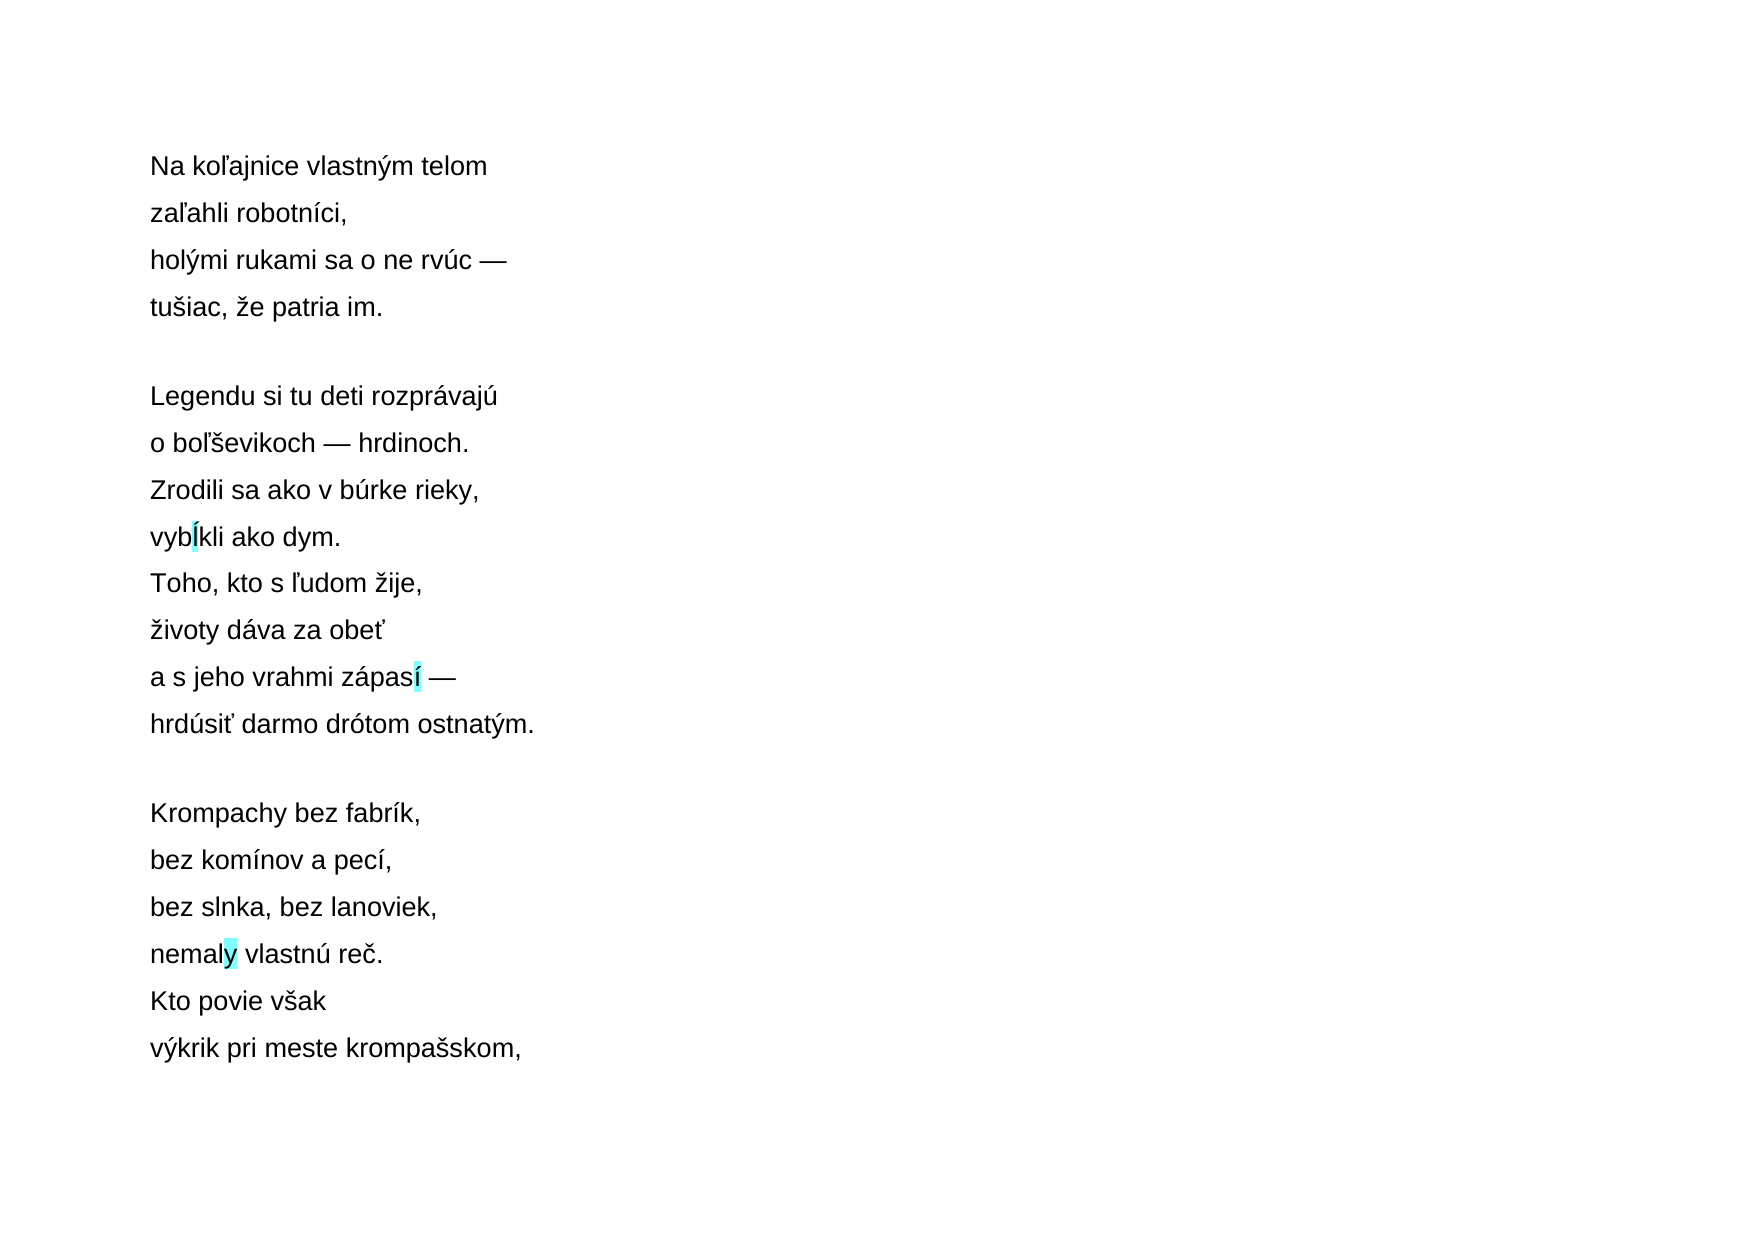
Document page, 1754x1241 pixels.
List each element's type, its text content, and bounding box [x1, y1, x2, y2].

text bez komínov a pecí, [150, 844, 1243, 876]
text životy dáva za obeť [150, 614, 1243, 646]
text Zrodili sa ako v búrke rieky, [150, 474, 1243, 505]
text a s jeho vrahmi zápasí — [150, 661, 1243, 692]
text holými rukami sa o ne rvúc — [150, 244, 1243, 275]
text výkrik pri meste krompašskom, [150, 1032, 1243, 1063]
text tušiac, že patria im. [150, 291, 1243, 322]
text Kto povie však [150, 985, 1243, 1016]
text Legendu si tu deti rozprávajú [150, 380, 1243, 411]
text nemaly vlastnú reč. [150, 938, 1243, 969]
text Toho, kto s ľudom žije, [150, 567, 1243, 599]
text zaľahli robotníci, [150, 197, 1243, 228]
text Na koľajnice vlastným telom [150, 150, 1243, 181]
text hrdúsiť darmo drótom ostnatým. [150, 708, 1243, 739]
text o boľševikoch — hrdinoch. [150, 427, 1243, 458]
text Krompachy bez fabrík, [150, 797, 1243, 829]
text bez slnka, bez lanoviek, [150, 891, 1243, 922]
text vybĺkli ako dym. [150, 521, 1243, 552]
